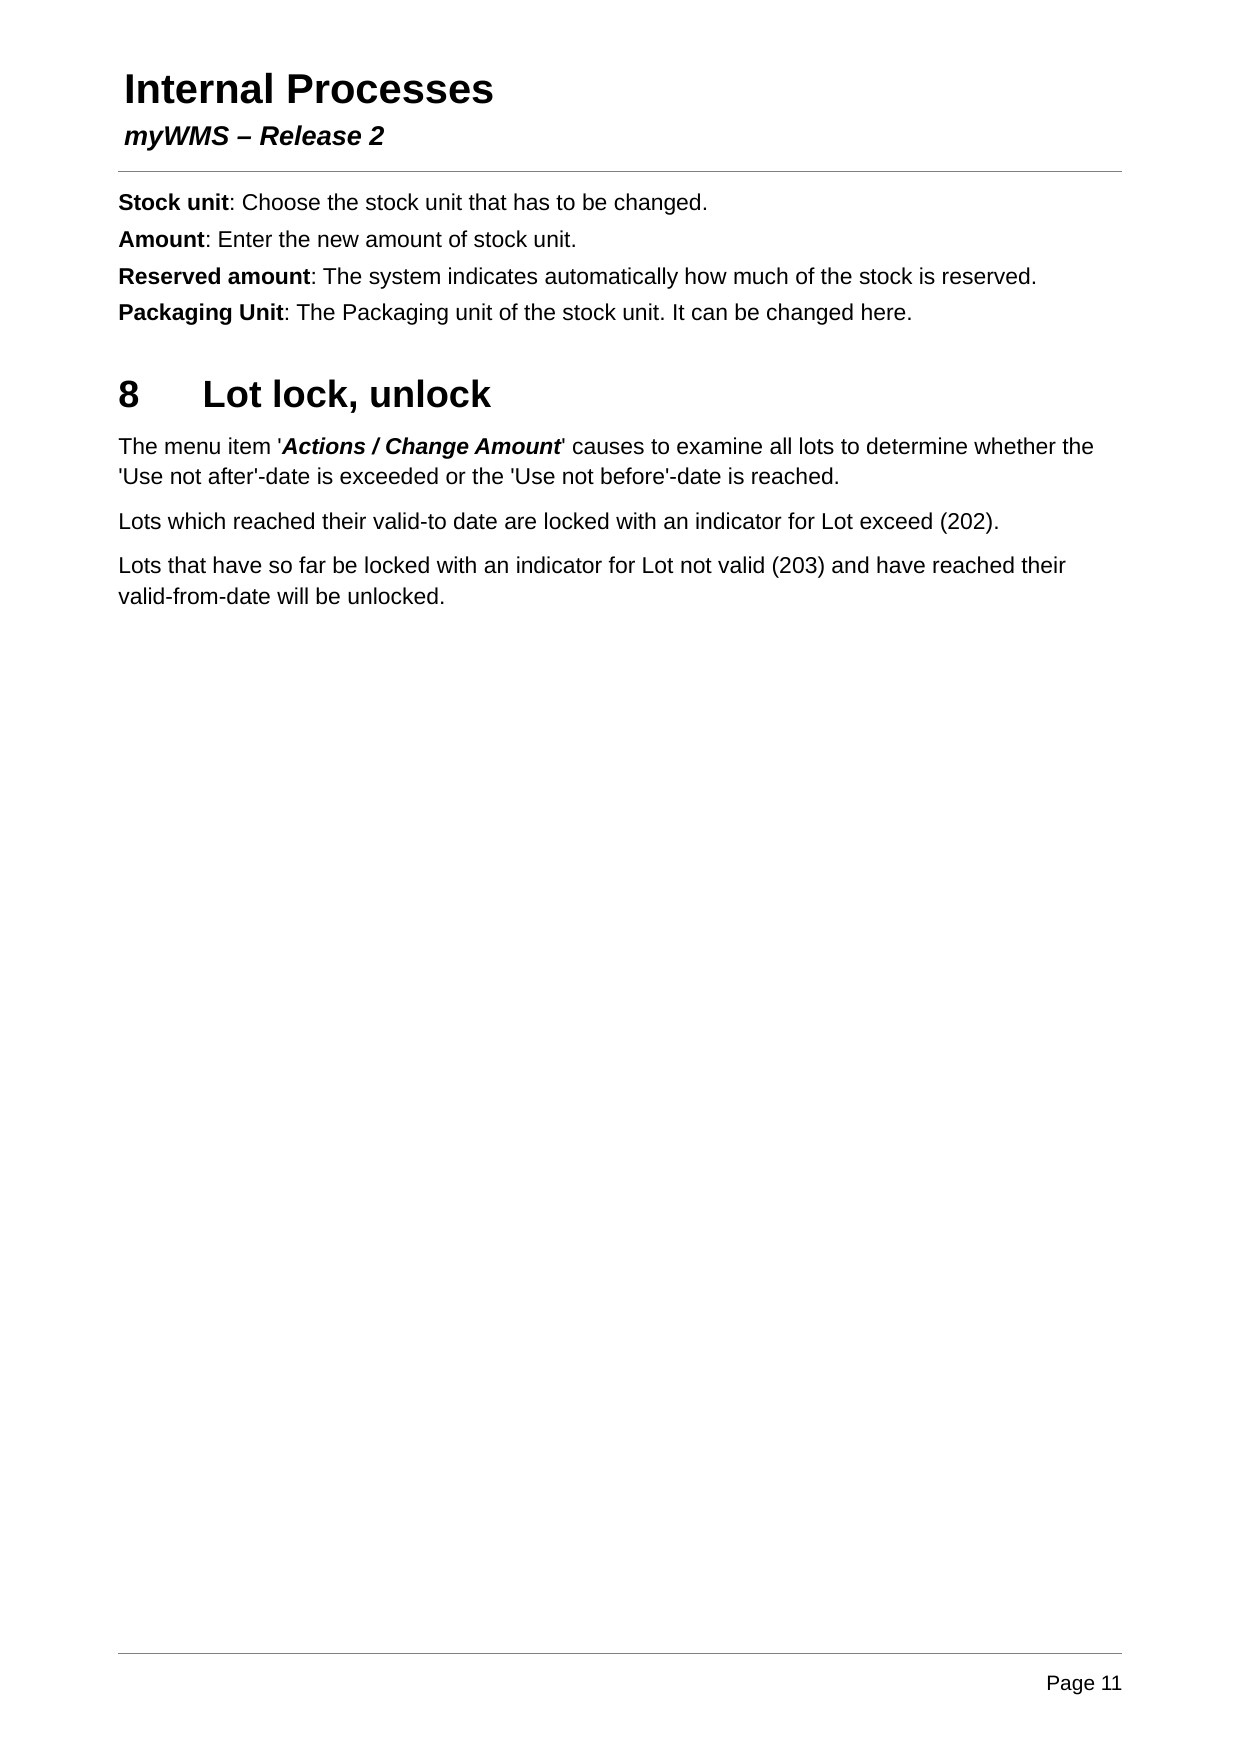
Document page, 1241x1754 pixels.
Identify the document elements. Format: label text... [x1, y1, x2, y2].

subtitle Lot lock, unlock [118, 371, 1122, 415]
text The menu item 'Actions / Change Amount' causes to examine all lots to determine whether the 'Use not after'-date is exceeded or the 'Use not before'-date is reached. [118, 433, 1122, 489]
text Stock unit: Choose the stock unit that has to be changed. [118, 189, 1122, 216]
text Lots that have so far be locked with an indicator for Lot not valid (203) and have reached their valid-from-date will be unlocked. [118, 552, 1122, 609]
text Lots which reached their valid-to date are locked with an indicator for Lot exceed (202). [118, 508, 1122, 534]
text Packaging Unit: The Packaging unit of the stock unit. It can be changed here. [118, 299, 1122, 326]
text Amount: Enter the new amount of stock unit. [118, 226, 1122, 252]
text Reserved amount: The system indicates automatically how much of the stock is reserved. [118, 263, 1122, 289]
